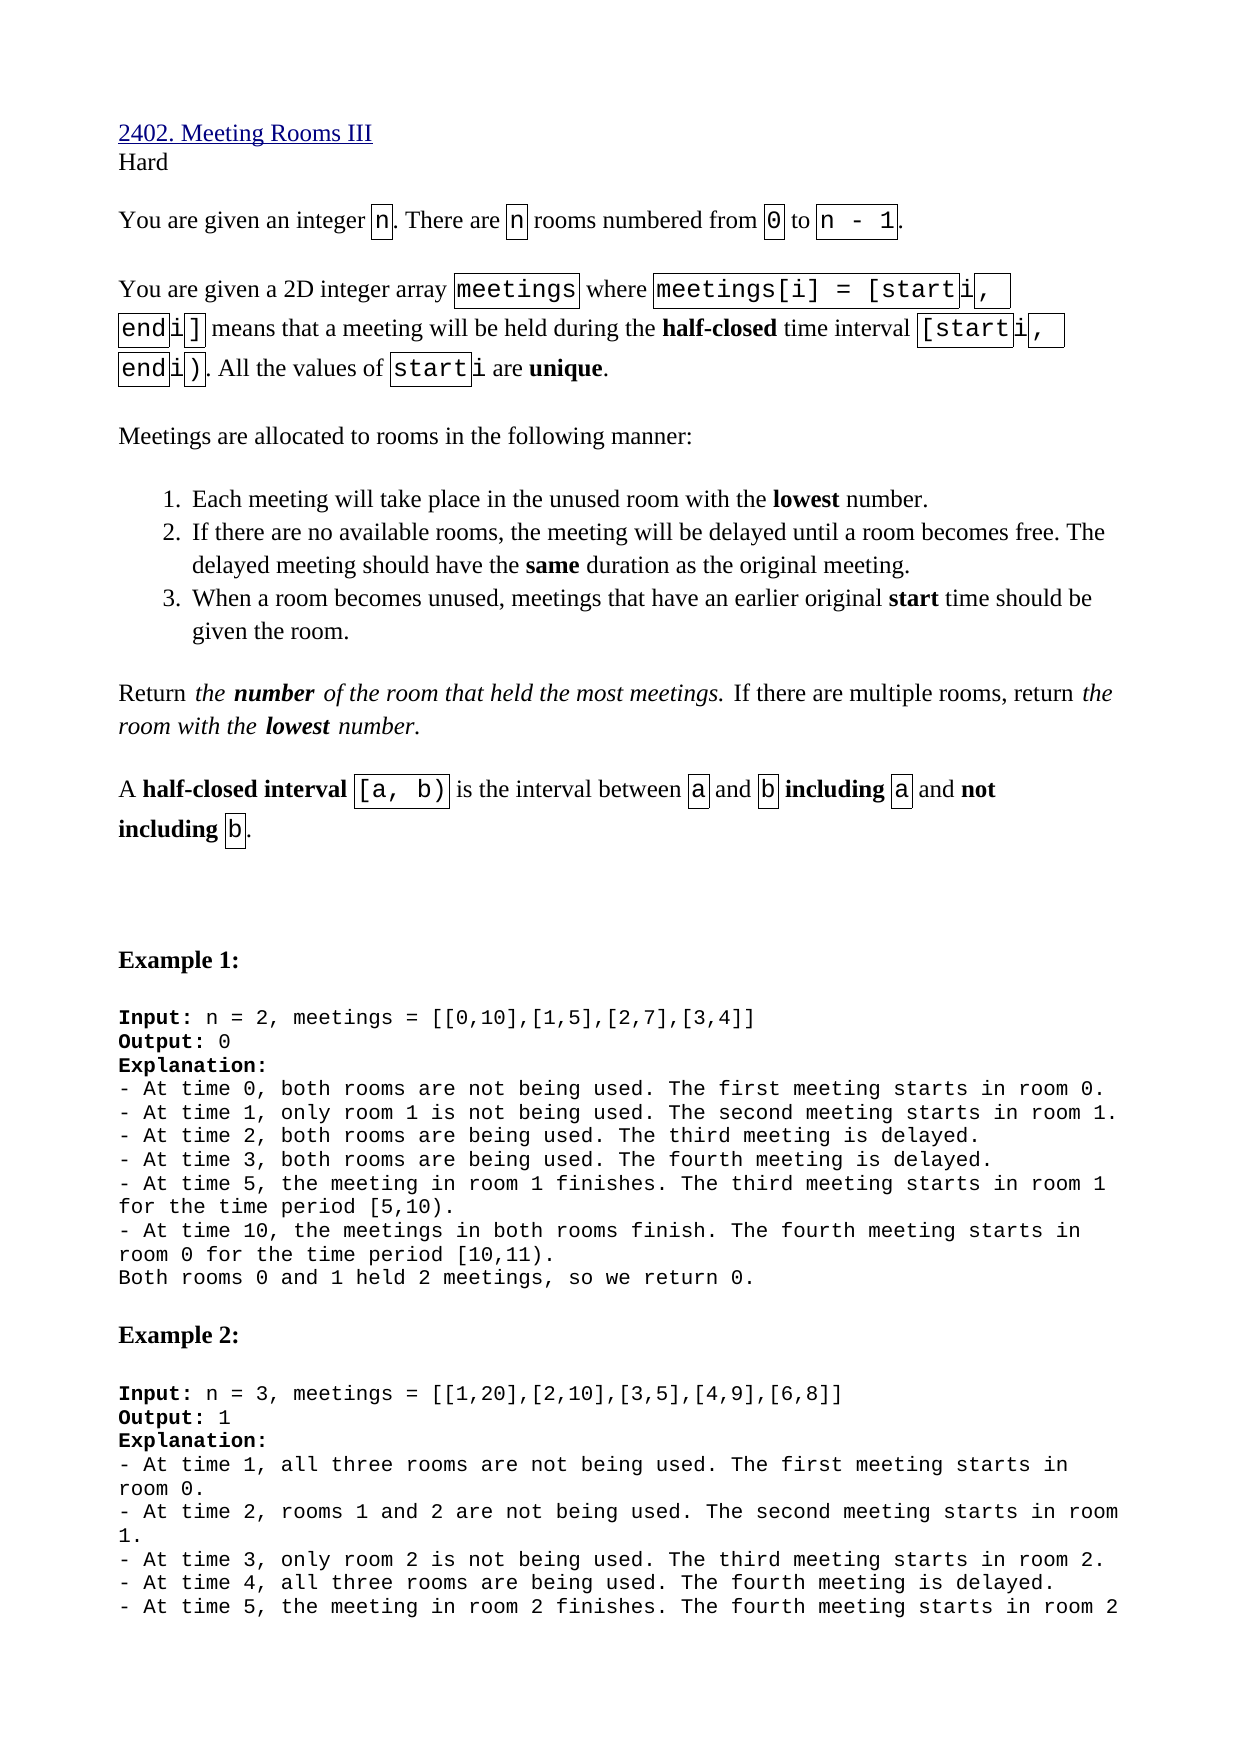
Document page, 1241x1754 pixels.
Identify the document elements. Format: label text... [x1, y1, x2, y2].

text - At time 1, all three rooms are not being used. The first meeting starts in room 0. [118, 1454, 1122, 1501]
text - At time 3, only room 2 is not being used. The third meeting starts in room 2. [118, 1548, 1122, 1572]
text - At time 5, the meeting in room 1 finishes. The third meeting starts in room 1 for the time period [5,10). [118, 1173, 1122, 1220]
text You are given an integer [118, 204, 371, 239]
text - At time 2, both rooms are being used. The third meeting is delayed. [118, 1126, 1122, 1149]
text A half-closed interval [a, b) is the interval between a and b including a and not including b. [118, 774, 1122, 848]
text rooms numbered from [528, 204, 764, 239]
text . There are [393, 204, 506, 239]
text n - 1 [817, 205, 897, 239]
text - At time 10, the meetings in both rooms finish. The fourth meeting starts in room 0 for the time period [10,11). [118, 1220, 1122, 1267]
list When a room becomes unused, meetings that have an earlier original start time should be given the room. [162, 583, 1122, 644]
text - At time 4, all three rooms are being used. The fourth meeting is delayed. [118, 1572, 1122, 1596]
text Input: n = 2, meetings = [[0,10],[1,5],[2,7],[3,4]] [118, 1007, 1122, 1031]
text Meetings are allocated to rooms in the following manner: [118, 421, 1122, 450]
text Output: 0 [118, 1031, 1122, 1054]
text Return the number of the room that held the most meetings. If there are multiple rooms, return the room with the lowest number. [118, 678, 1122, 740]
text n [507, 205, 527, 239]
text 0 [765, 205, 784, 239]
text . [898, 204, 1122, 239]
list If there are no available rooms, the meeting will be delayed until a room becomes free. The delayed meeting should have the same duration as the original meeting. [162, 517, 1122, 578]
text - At time 2, rooms 1 and 2 are not being used. The second meeting starts in room 1. [118, 1501, 1122, 1548]
text You are given a 2D integer array meetings where meetings[i] = [starti, endi] means that a meeting will be held during the half-closed time interval [starti, endi). All the values of starti are unique. [118, 273, 1122, 387]
text - At time 0, both rooms are not being used. The first meeting starts in room 0. [118, 1078, 1122, 1102]
text 2402. Meeting Rooms III [118, 118, 1122, 147]
text Example 1: [118, 945, 1122, 973]
text Output: 1 [118, 1407, 1122, 1430]
text - At time 3, both rooms are being used. The fourth meeting is delayed. [118, 1149, 1122, 1173]
text Both rooms 0 and 1 held 2 meetings, so we return 0. [118, 1267, 1122, 1291]
text Hard [118, 147, 1122, 176]
text - At time 1, only room 1 is not being used. The second meeting starts in room 1. [118, 1102, 1122, 1126]
text Example 2: [118, 1321, 1122, 1349]
text - At time 5, the meeting in room 2 finishes. The fourth meeting starts in room 2 [118, 1596, 1122, 1619]
text n [372, 205, 392, 239]
list Each meeting will take place in the unused room with the lowest number. [162, 484, 1122, 512]
text Explanation: [118, 1054, 1122, 1078]
text Explanation: [118, 1430, 1122, 1454]
text Input: n = 3, meetings = [[1,20],[2,10],[3,5],[4,9],[6,8]] [118, 1383, 1122, 1407]
text to [785, 204, 816, 239]
